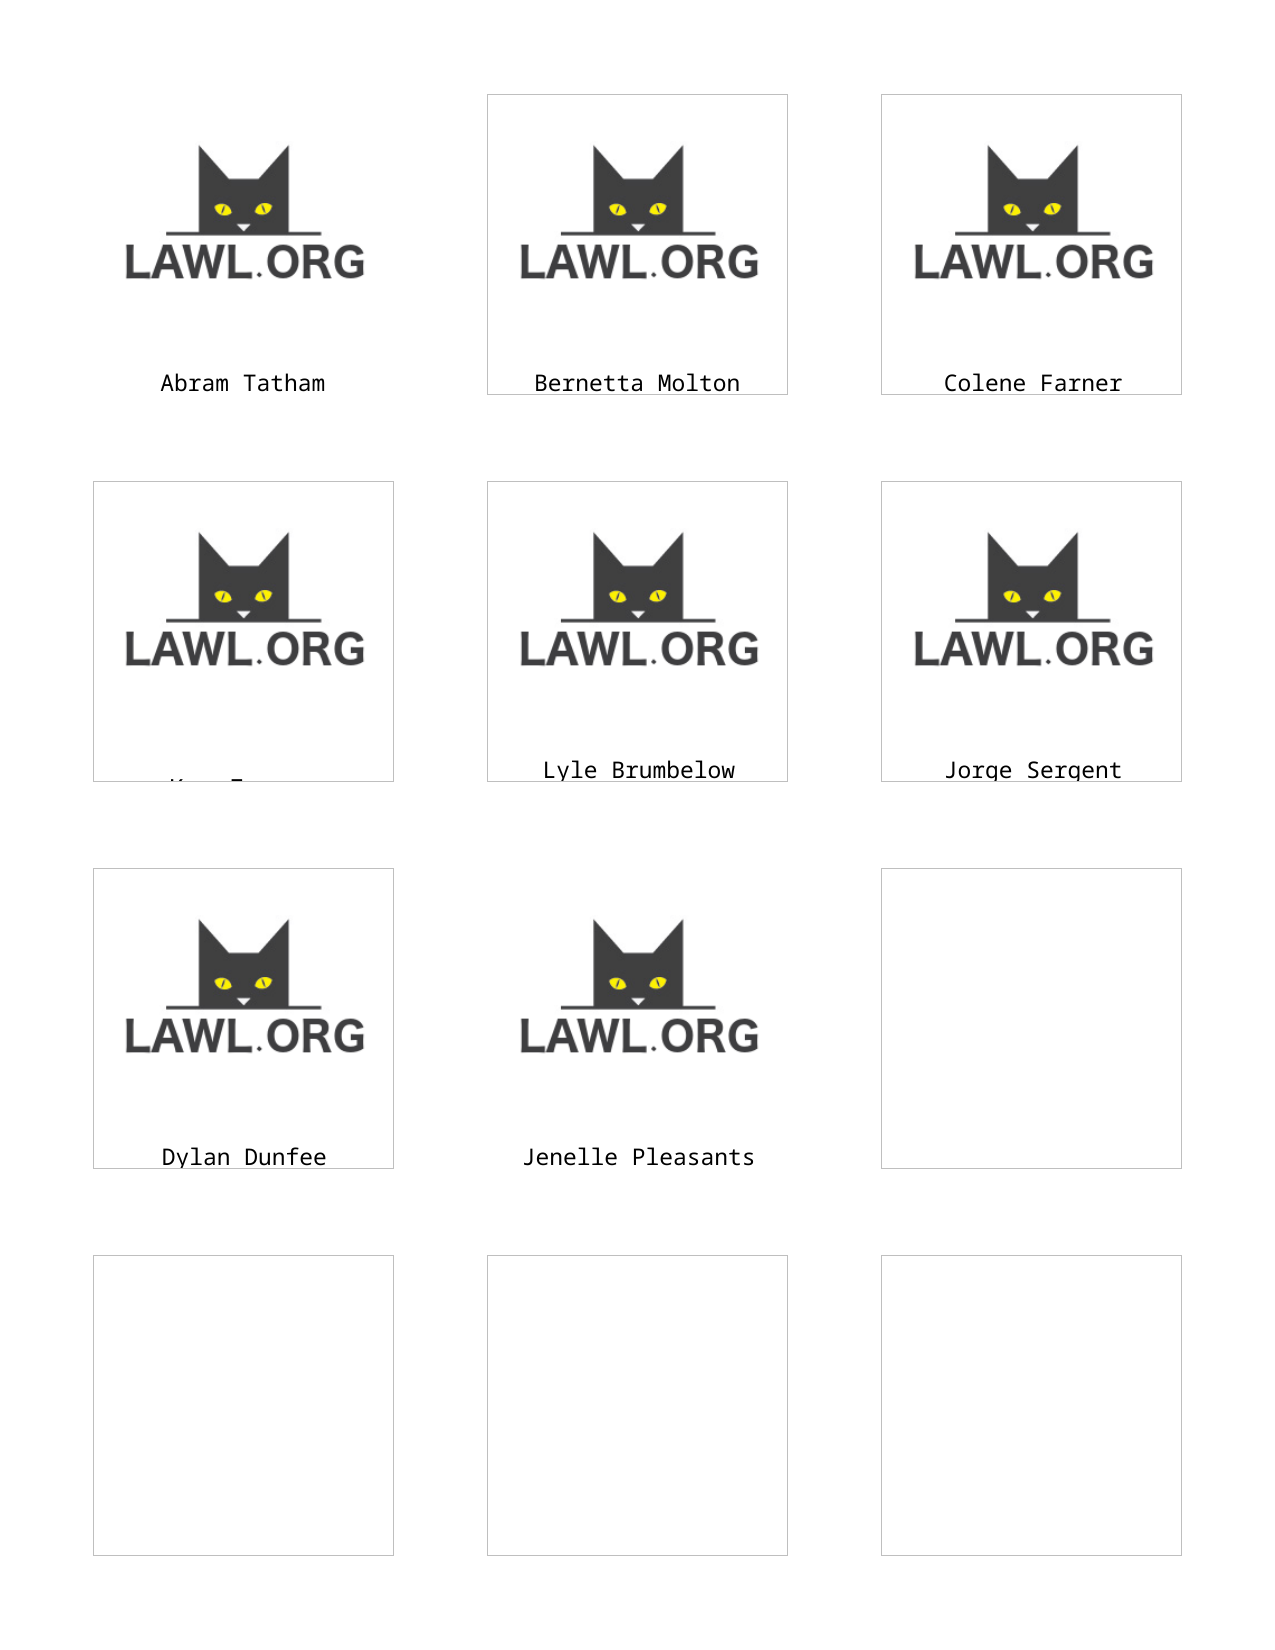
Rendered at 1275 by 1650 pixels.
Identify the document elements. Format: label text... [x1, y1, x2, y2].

table_cell Jorge Sergent [883, 482, 1181, 781]
picture [503, 516, 774, 680]
table_cell [95, 782, 1182, 868]
picture [897, 516, 1169, 680]
table_header [394, 97, 487, 394]
table_cell [789, 484, 881, 781]
table_cell [488, 1256, 787, 1555]
table_cell [394, 1258, 487, 1555]
picture [897, 129, 1169, 293]
table_header [789, 97, 881, 394]
table_cell [95, 1169, 1182, 1255]
table_header Colene Farner [883, 130, 1181, 394]
table_cell [94, 1256, 393, 1555]
table_header Bernetta Molton [488, 130, 787, 394]
table_cell [883, 869, 1181, 1168]
table_cell Jenelle Pleasants [488, 904, 789, 1168]
picture [503, 903, 774, 1067]
table_cell [789, 871, 881, 1168]
table_cell Kay Fauver [94, 482, 393, 781]
picture [108, 903, 380, 1067]
table_header [883, 95, 1181, 129]
table_cell [394, 484, 487, 781]
table_cell Dylan Dunfee [94, 904, 393, 1168]
picture [108, 129, 380, 293]
table_header [488, 95, 787, 129]
table_cell Lyle Brumbelow [488, 482, 787, 781]
table_header Abram Tatham [94, 130, 394, 394]
table_cell [95, 395, 1182, 481]
picture [108, 516, 380, 680]
picture [503, 129, 774, 293]
table_cell [789, 1258, 881, 1555]
table_cell [883, 1256, 1181, 1555]
table_cell [488, 869, 789, 903]
table_cell [94, 869, 393, 903]
table_header [94, 95, 394, 129]
table_cell [394, 871, 488, 1168]
